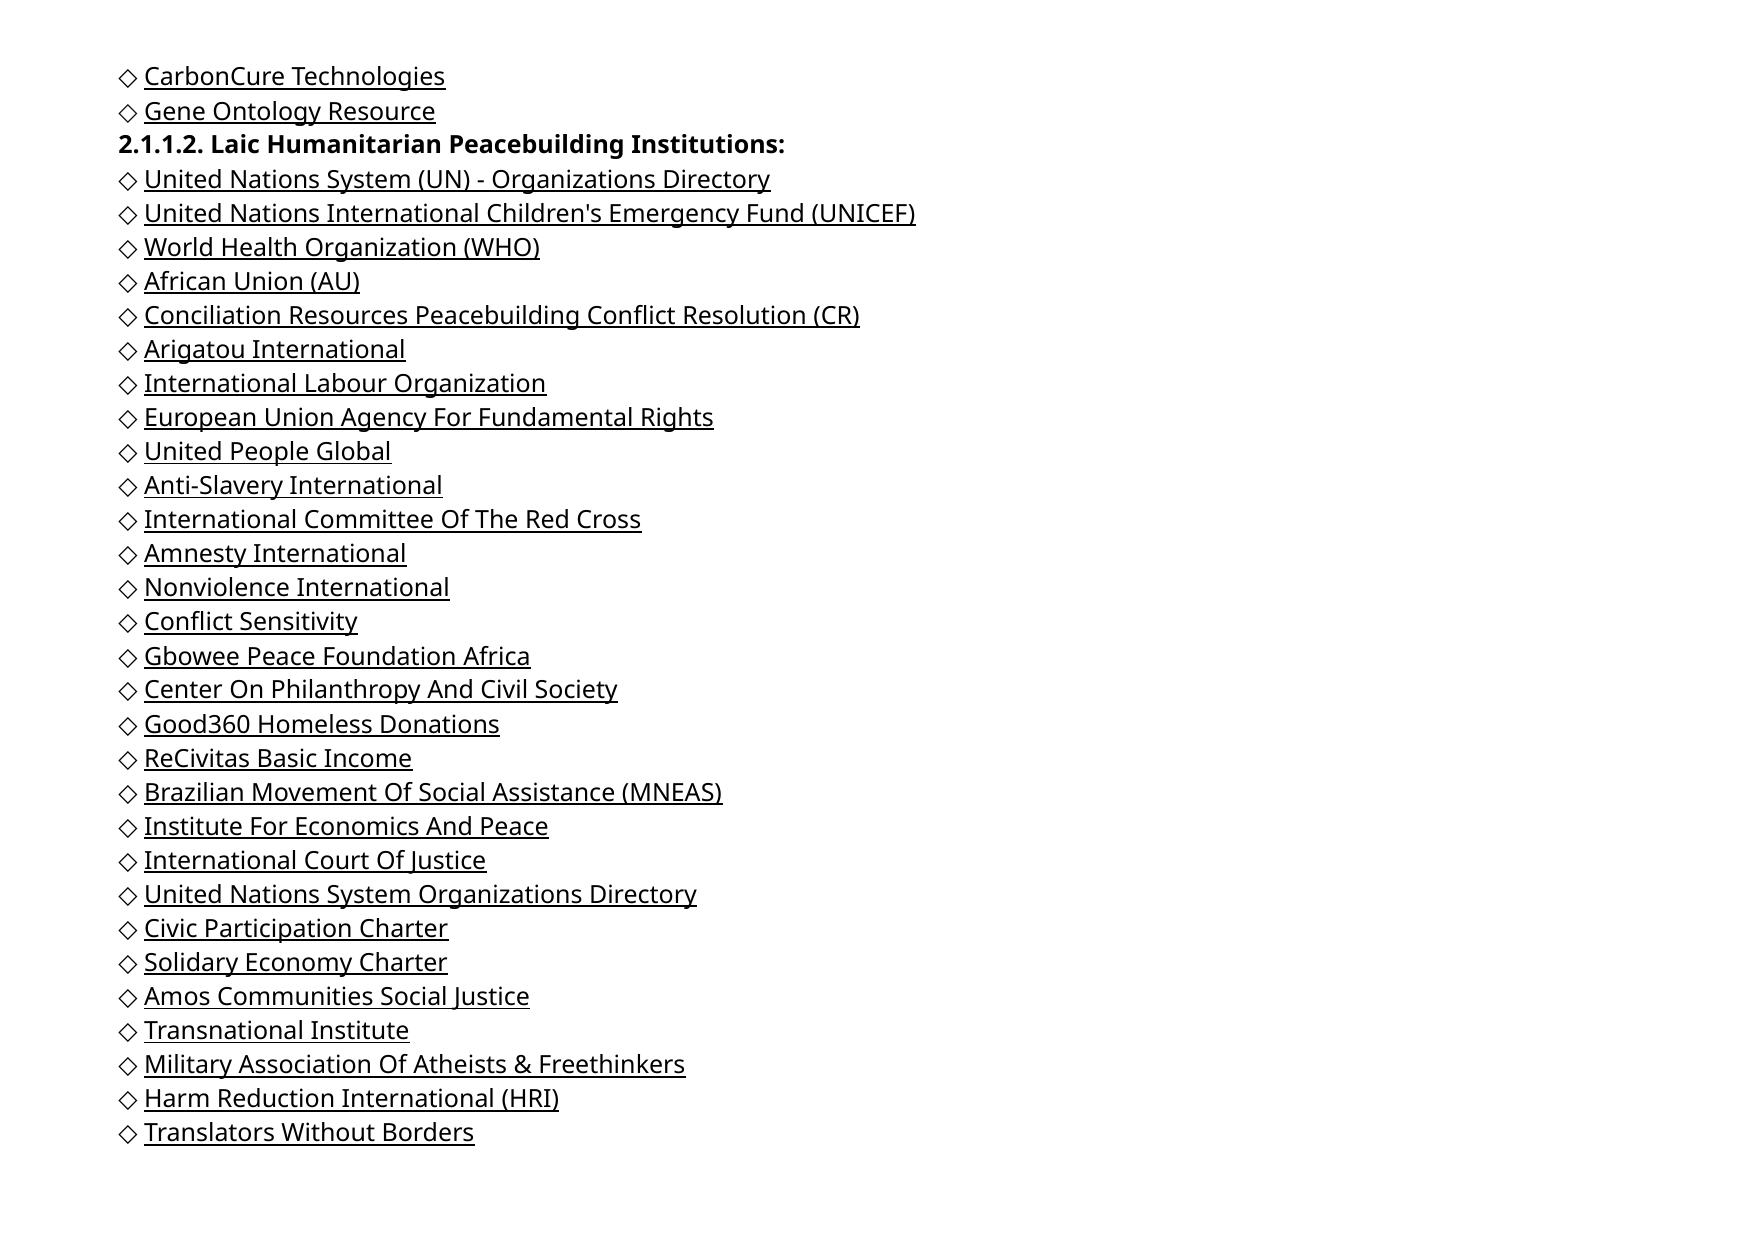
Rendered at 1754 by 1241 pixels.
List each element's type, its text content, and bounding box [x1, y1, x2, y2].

subtitle ◇ International Labour Organization [118, 366, 1695, 400]
subtitle ◇ Center On Philanthropy And Civil Society [118, 672, 1695, 706]
subtitle ◇ International Court Of Justice [118, 842, 1695, 877]
subtitle ◇ United People Global [118, 434, 1695, 468]
subtitle ◇ Brazilian Movement Of Social Assistance (MNEAS) [118, 774, 1695, 808]
subtitle ◇ World Health Organization (WHO) [118, 229, 1695, 263]
subtitle ◇ Solidary Economy Charter [118, 945, 1695, 979]
subtitle ◇ Conciliation Resources Peacebuilding Conflict Resolution (CR) [118, 297, 1695, 332]
subtitle ◇ Translators Without Borders [118, 1115, 1695, 1149]
subtitle ◇ Transnational Institute [118, 1013, 1695, 1047]
subtitle ◇ United Nations System (UN) - Organizations Directory [118, 161, 1695, 195]
subtitle ◇ United Nations International Children's Emergency Fund (UNICEF) [118, 195, 1695, 229]
subtitle ◇ Gene Ontology Resource [118, 93, 1695, 127]
subtitle ◇ Gbowee Peace Foundation Africa [118, 638, 1695, 672]
subtitle ◇ African Union (AU) [118, 263, 1695, 297]
subtitle ◇ Civic Participation Charter [118, 911, 1695, 945]
subtitle ◇ Institute For Economics And Peace [118, 808, 1695, 842]
subtitle ◇ Amnesty International [118, 536, 1695, 570]
subtitle ◇ Anti-Slavery International [118, 468, 1695, 502]
subtitle ◇ Good360 Homeless Donations [118, 706, 1695, 740]
subtitle ◇ CarbonCure Technologies [118, 59, 1695, 93]
subtitle ◇ Nonviolence International [118, 570, 1695, 604]
subtitle ◇ Conflict Sensitivity [118, 604, 1695, 638]
subtitle ◇ United Nations System Organizations Directory [118, 877, 1695, 911]
subtitle ◇ European Union Agency For Fundamental Rights [118, 400, 1695, 434]
subtitle ◇ Military Association Of Atheists & Freethinkers [118, 1047, 1695, 1081]
text 2.1.1.2. Laic Humanitarian Peacebuilding Institutions: [118, 127, 1695, 161]
subtitle ◇ International Committee Of The Red Cross [118, 502, 1695, 536]
subtitle ◇ Harm Reduction International (HRI) [118, 1081, 1695, 1115]
subtitle ◇ Arigatou International [118, 332, 1695, 366]
subtitle ◇ ReCivitas Basic Income [118, 740, 1695, 774]
subtitle ◇ Amos Communities Social Justice [118, 979, 1695, 1013]
